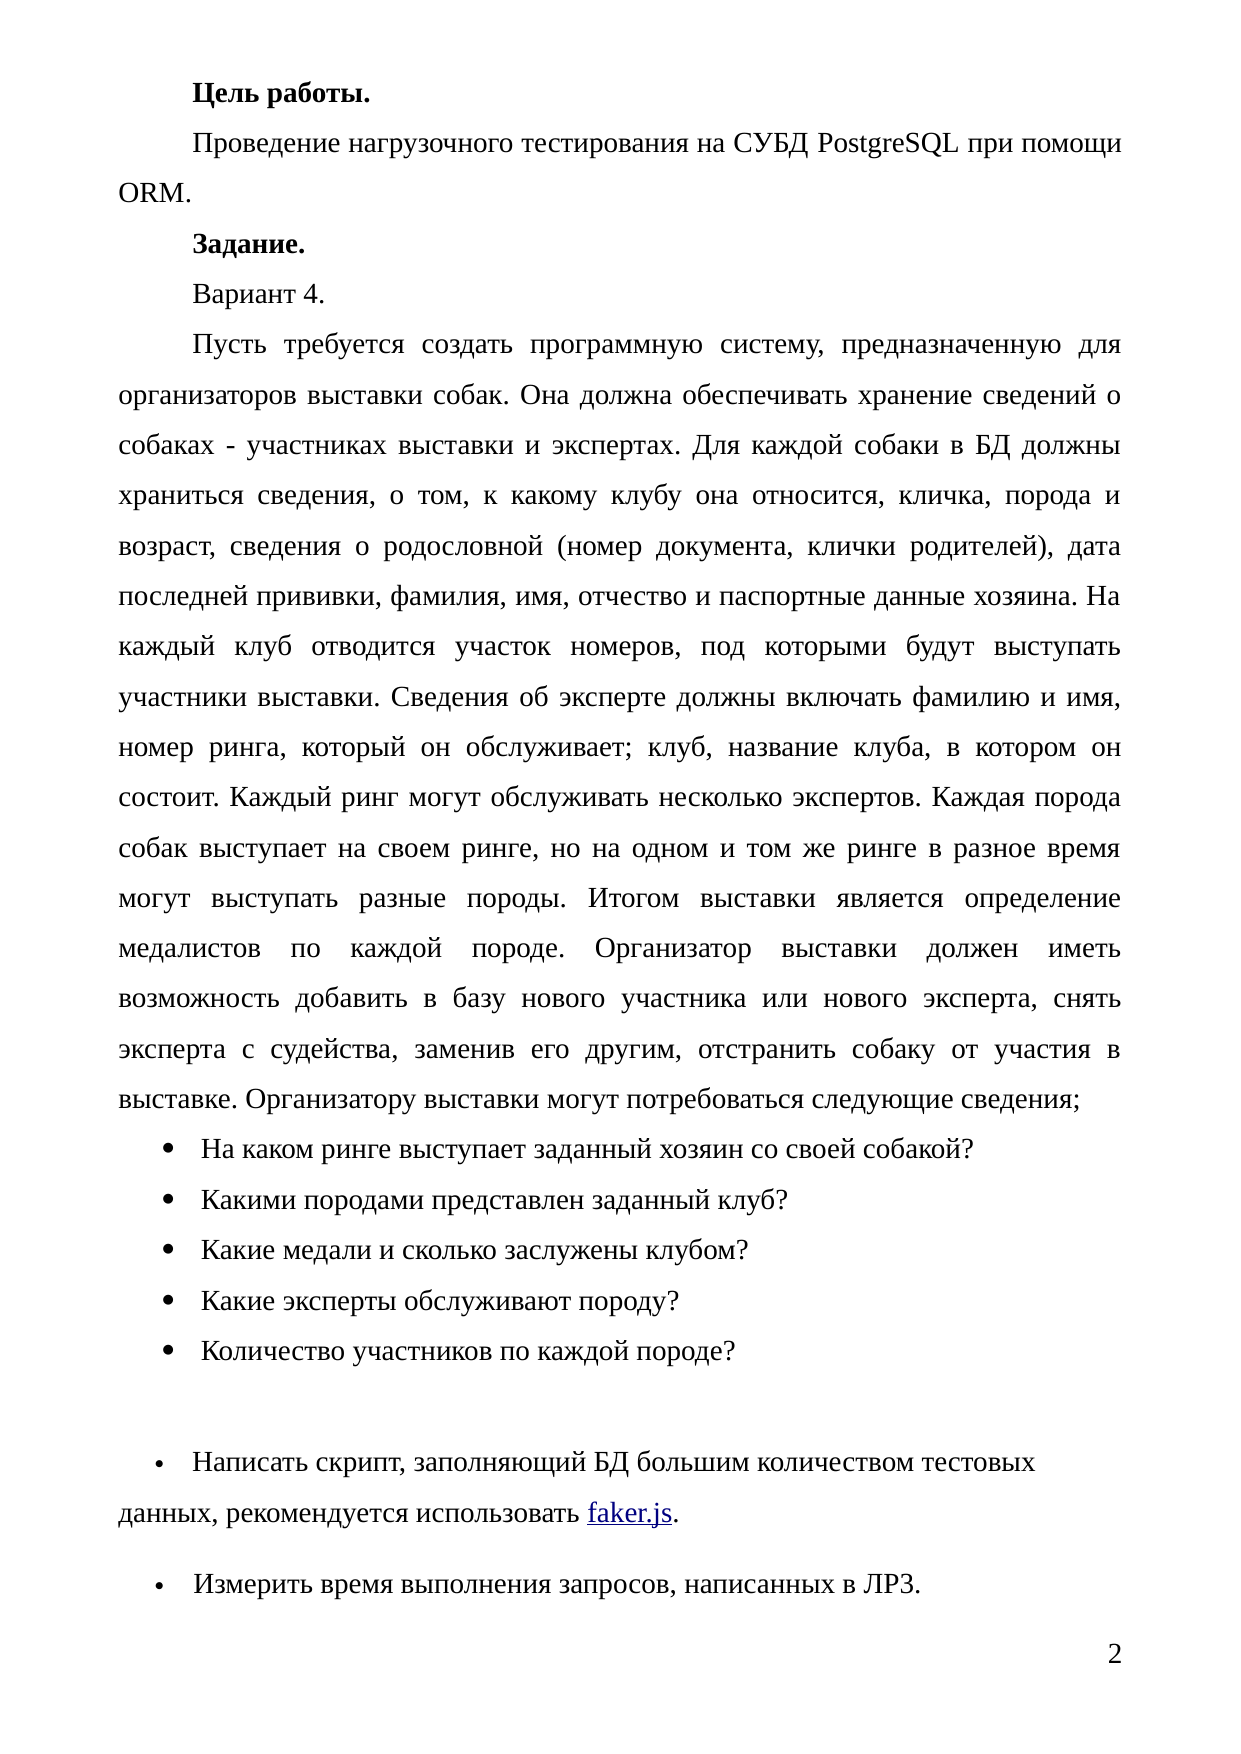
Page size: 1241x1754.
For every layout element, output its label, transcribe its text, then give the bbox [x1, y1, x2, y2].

list Какие медали и сколько заслужены клубом? [163, 1232, 1122, 1266]
subtitle Задание. [118, 226, 1122, 259]
text Вариант 4. [118, 276, 1122, 310]
list Количество участников по каждой породе? [163, 1333, 1122, 1367]
subtitle Цель работы. [118, 75, 1122, 108]
list Какими породами представлен заданный клуб? [163, 1182, 1122, 1216]
list Измерить время выполнения запросов, написанных в ЛР3. [156, 1566, 1122, 1599]
list Написать скрипт, заполняющий БД большим количеством тестовых данных, рекомендуется использовать faker.js. [118, 1444, 1122, 1528]
text Проведение нагрузочного тестирования на СУБД PostgreSQL при помощи ORM. [118, 125, 1122, 209]
list На каком ринге выступает заданный хозяин со своей собакой? [163, 1132, 1122, 1165]
text Пусть требуется создать программную систему, предназначенную для организаторов выставки собак. Она должна обеспечивать хранение сведений о собаках - участниках выставки и экспертах. Для каждой собаки в БД должны храниться сведения, о том, к какому клубу она относится, кличка, порода и возраст, сведения о родословной (номер документа, клички родителей), дата последней прививки, фамилия, имя, отчество и паспортные данные хозяина. На каждый клуб отводится участок номеров, под которыми будут выступать участники выставки. Сведения об эксперте должны включать фамилию и имя, номер ринга, который он обслуживает; клуб, название клуба, в котором он состоит. Каждый ринг могут обслуживать несколько экспертов. Каждая порода собак выступает на своем ринге, но на одном и том же ринге в разное время могут выступать разные породы. Итогом выставки является определение медалистов по каждой породе. Организатор выставки должен иметь возможность добавить в базу нового участника или нового эксперта, снять эксперта с судейства, заменив его другим, отстранить собаку от участия в выставке. Организатору выставки могут потребоваться следующие сведения; [118, 327, 1122, 1115]
list Какие эксперты обслуживают породу? [163, 1283, 1122, 1316]
